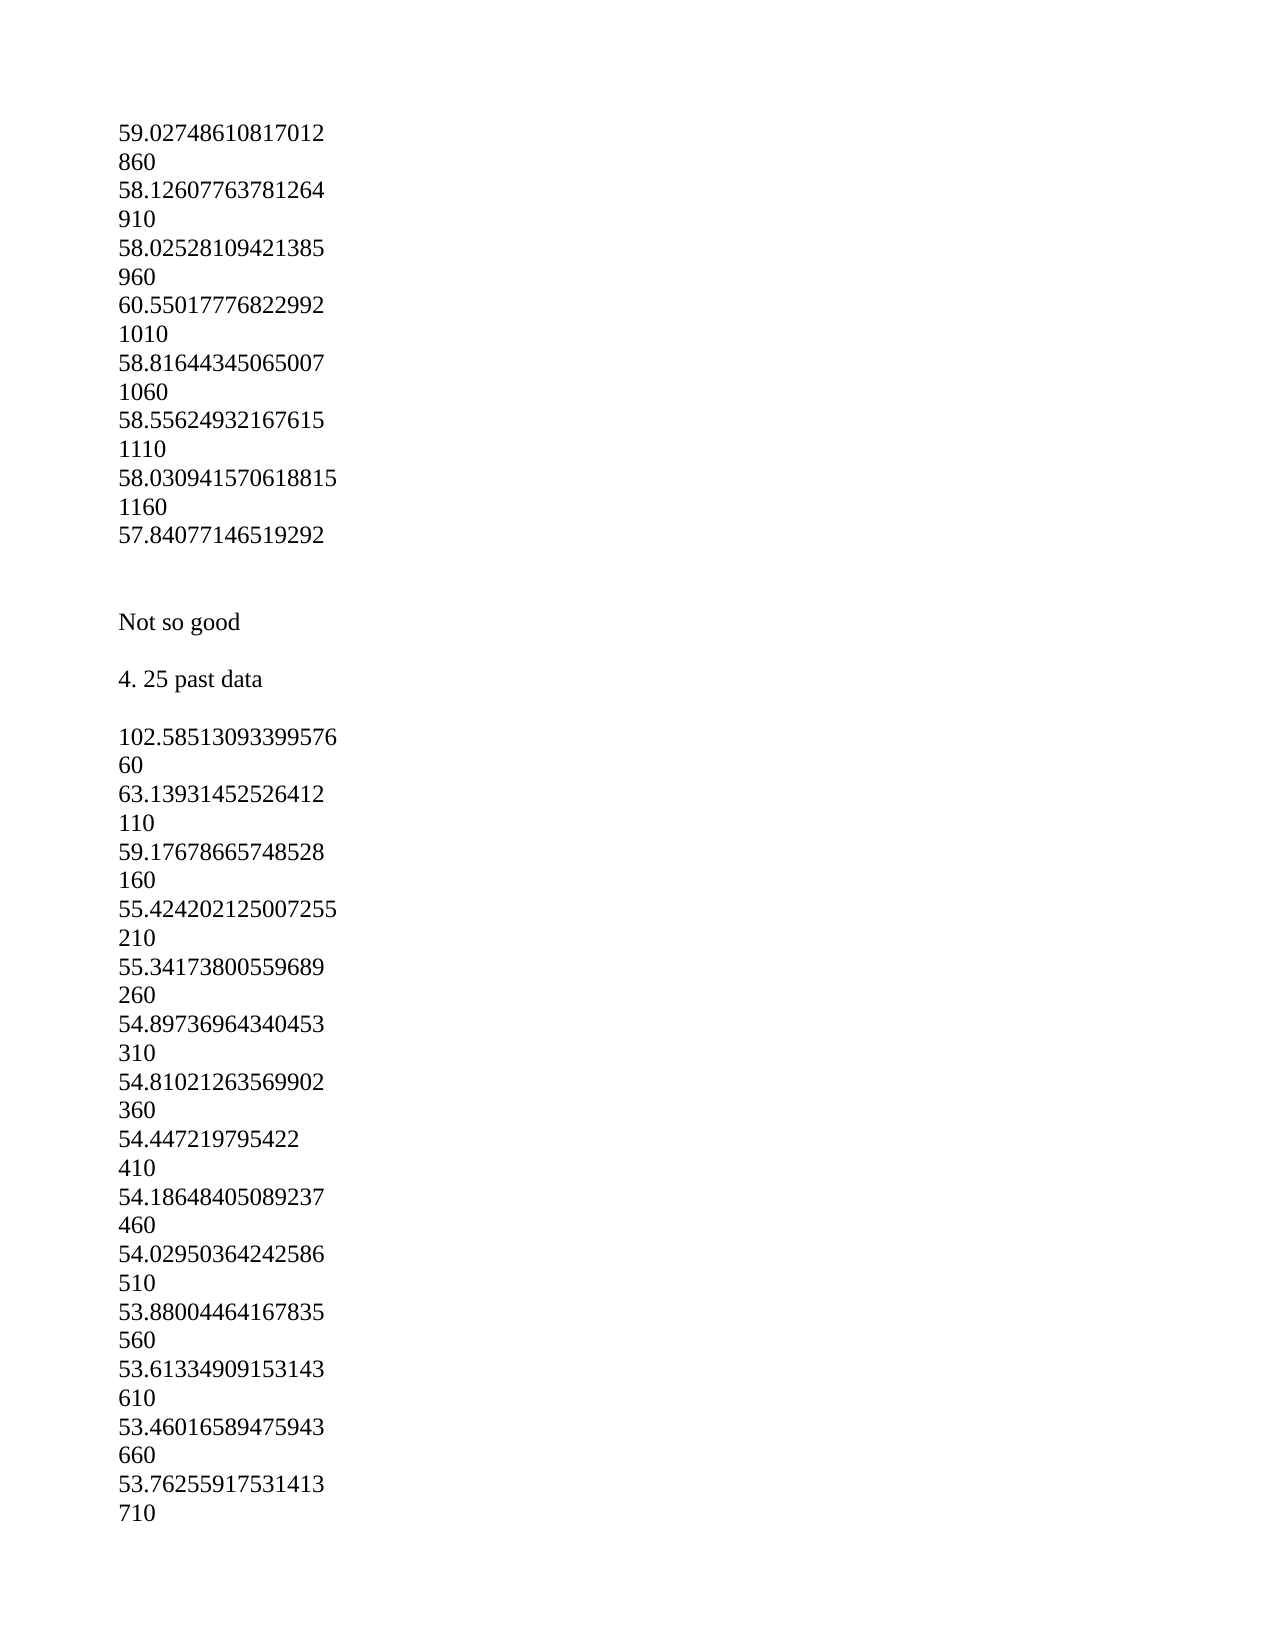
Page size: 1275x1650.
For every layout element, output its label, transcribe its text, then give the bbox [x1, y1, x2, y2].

text 310 [118, 1038, 1157, 1067]
text 110 [118, 808, 1157, 837]
text 59.17678665748528 [118, 837, 1157, 866]
text 1160 [118, 492, 1157, 521]
text 1060 [118, 377, 1157, 406]
text 63.13931452526412 [118, 779, 1157, 808]
text 54.18648405089237 [118, 1182, 1157, 1211]
text 910 [118, 204, 1157, 233]
text 460 [118, 1211, 1157, 1239]
text 510 [118, 1268, 1157, 1297]
text 60.55017776822992 [118, 291, 1157, 319]
text 410 [118, 1153, 1157, 1182]
text 53.76255917531413 [118, 1469, 1157, 1498]
text 54.02950364242586 [118, 1239, 1157, 1268]
text 53.61334909153143 [118, 1354, 1157, 1383]
text 54.81021263569902 [118, 1067, 1157, 1096]
text 60 [118, 751, 1157, 779]
text 610 [118, 1383, 1157, 1412]
text 710 [118, 1498, 1157, 1527]
text 58.81644345065007 [118, 348, 1157, 377]
text 53.88004464167835 [118, 1297, 1157, 1326]
text 160 [118, 866, 1157, 894]
text 54.89736964340453 [118, 1009, 1157, 1038]
text 360 [118, 1096, 1157, 1124]
text 58.55624932167615 [118, 406, 1157, 434]
text 660 [118, 1441, 1157, 1469]
text 260 [118, 981, 1157, 1009]
text 53.46016589475943 [118, 1412, 1157, 1441]
text 55.424202125007255 [118, 894, 1157, 923]
text Not so good [118, 578, 1157, 636]
text 4. 25 past data [118, 664, 1157, 693]
text 55.34173800559689 [118, 952, 1157, 981]
text 960 [118, 262, 1157, 291]
text 1110 [118, 434, 1157, 463]
text 57.84077146519292 [118, 521, 1157, 549]
text 58.030941570618815 [118, 463, 1157, 492]
text 1010 [118, 319, 1157, 348]
text 58.02528109421385 [118, 233, 1157, 262]
text 560 [118, 1326, 1157, 1354]
text 54.447219795422 [118, 1124, 1157, 1153]
text 860 [118, 147, 1157, 176]
text 210 [118, 923, 1157, 952]
text 59.02748610817012 [118, 118, 1157, 147]
text 58.12607763781264 [118, 176, 1157, 204]
text 102.58513093399576 [118, 722, 1157, 751]
